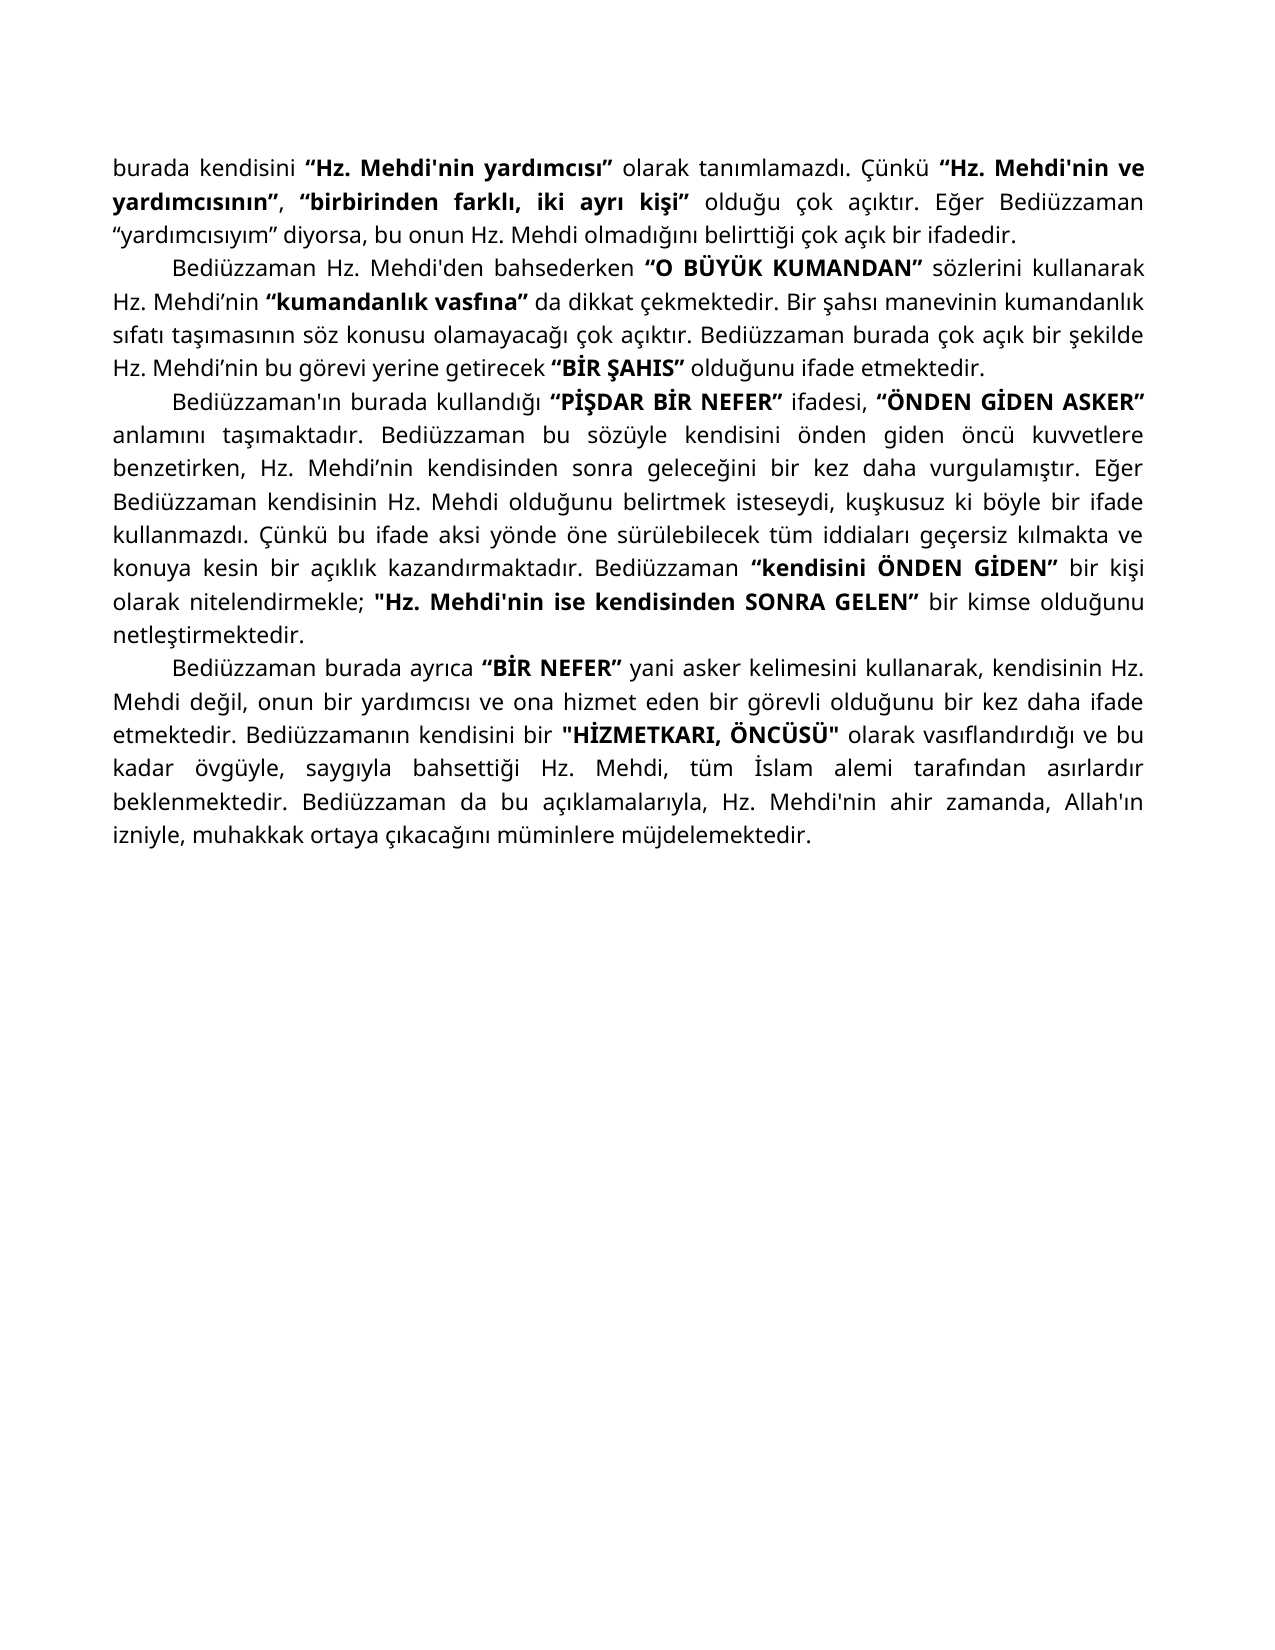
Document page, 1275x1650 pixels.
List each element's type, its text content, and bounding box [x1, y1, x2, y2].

text burada kendisini “Hz. Mehdi'nin yardımcısı” olarak tanımlamazdı. Çünkü “Hz. Mehdi'nin ve yardımcısının”, “birbirinden farklı, iki ayrı kişi” olduğu çok açıktır. Eğer Bediüzzaman “yardımcısıyım” diyorsa, bu onun Hz. Mehdi olmadığını belirttiği çok açık bir ifadedir. [112, 150, 1145, 250]
text Bediüzzaman'ın burada kullandığı “PİŞDAR BİR NEFER” ifadesi, “ÖNDEN GİDEN ASKER” anlamını taşımaktadır. Bediüzzaman bu sözüyle kendisini önden giden öncü kuvvetlere benzetirken, Hz. Mehdi’nin kendisinden sonra geleceğini bir kez daha vurgulamıştır. Eğer Bediüzzaman kendisinin Hz. Mehdi olduğunu belirtmek isteseydi, kuşkusuz ki böyle bir ifade kullanmazdı. Çünkü bu ifade aksi yönde öne sürülebilecek tüm iddiaları geçersiz kılmakta ve konuya kesin bir açıklık kazandırmaktadır. Bediüzzaman “kendisini ÖNDEN GİDEN” bir kişi olarak nitelendirmekle; "Hz. Mehdi'nin ise kendisinden SONRA GELEN” bir kimse olduğunu netleştirmektedir. [112, 383, 1145, 650]
text Bediüzzaman burada ayrıca “bİr nefer” yani asker kelimesini kullanarak, kendisinin Hz. Mehdi değil, onun bir yardımcısı ve ona hizmet eden bir görevli olduğunu bir kez daha ifade etmektedir. Bediüzzamanın kendisini bir "HİZMETKARI, ÖNCÜSÜ" olarak vasıflandırdığı ve bu kadar övgüyle, saygıyla bahsettiği Hz. Mehdi, tüm İslam alemi tarafından asırlardır beklenmektedir. Bediüzzaman da bu açıklamalarıyla, Hz. Mehdi'nin ahir zamanda, Allah'ın izniyle, muhakkak ortaya çıkacağını müminlere müjdelemektedir. [112, 650, 1145, 850]
text Bediüzzaman Hz. Mehdi'den bahsederken “O BÜYÜK KUMANDAN” sözlerini kullanarak Hz. Mehdi’nin “kumandanlık vasfına” da dikkat çekmektedir. Bir şahsı manevinin kumandanlık sıfatı taşımasının söz konusu olamayacağı çok açıktır. Bediüzzaman burada çok açık bir şekilde Hz. Mehdi’nin bu görevi yerine getirecek “BİR ŞAHIS” olduğunu ifade etmektedir. [112, 250, 1145, 383]
